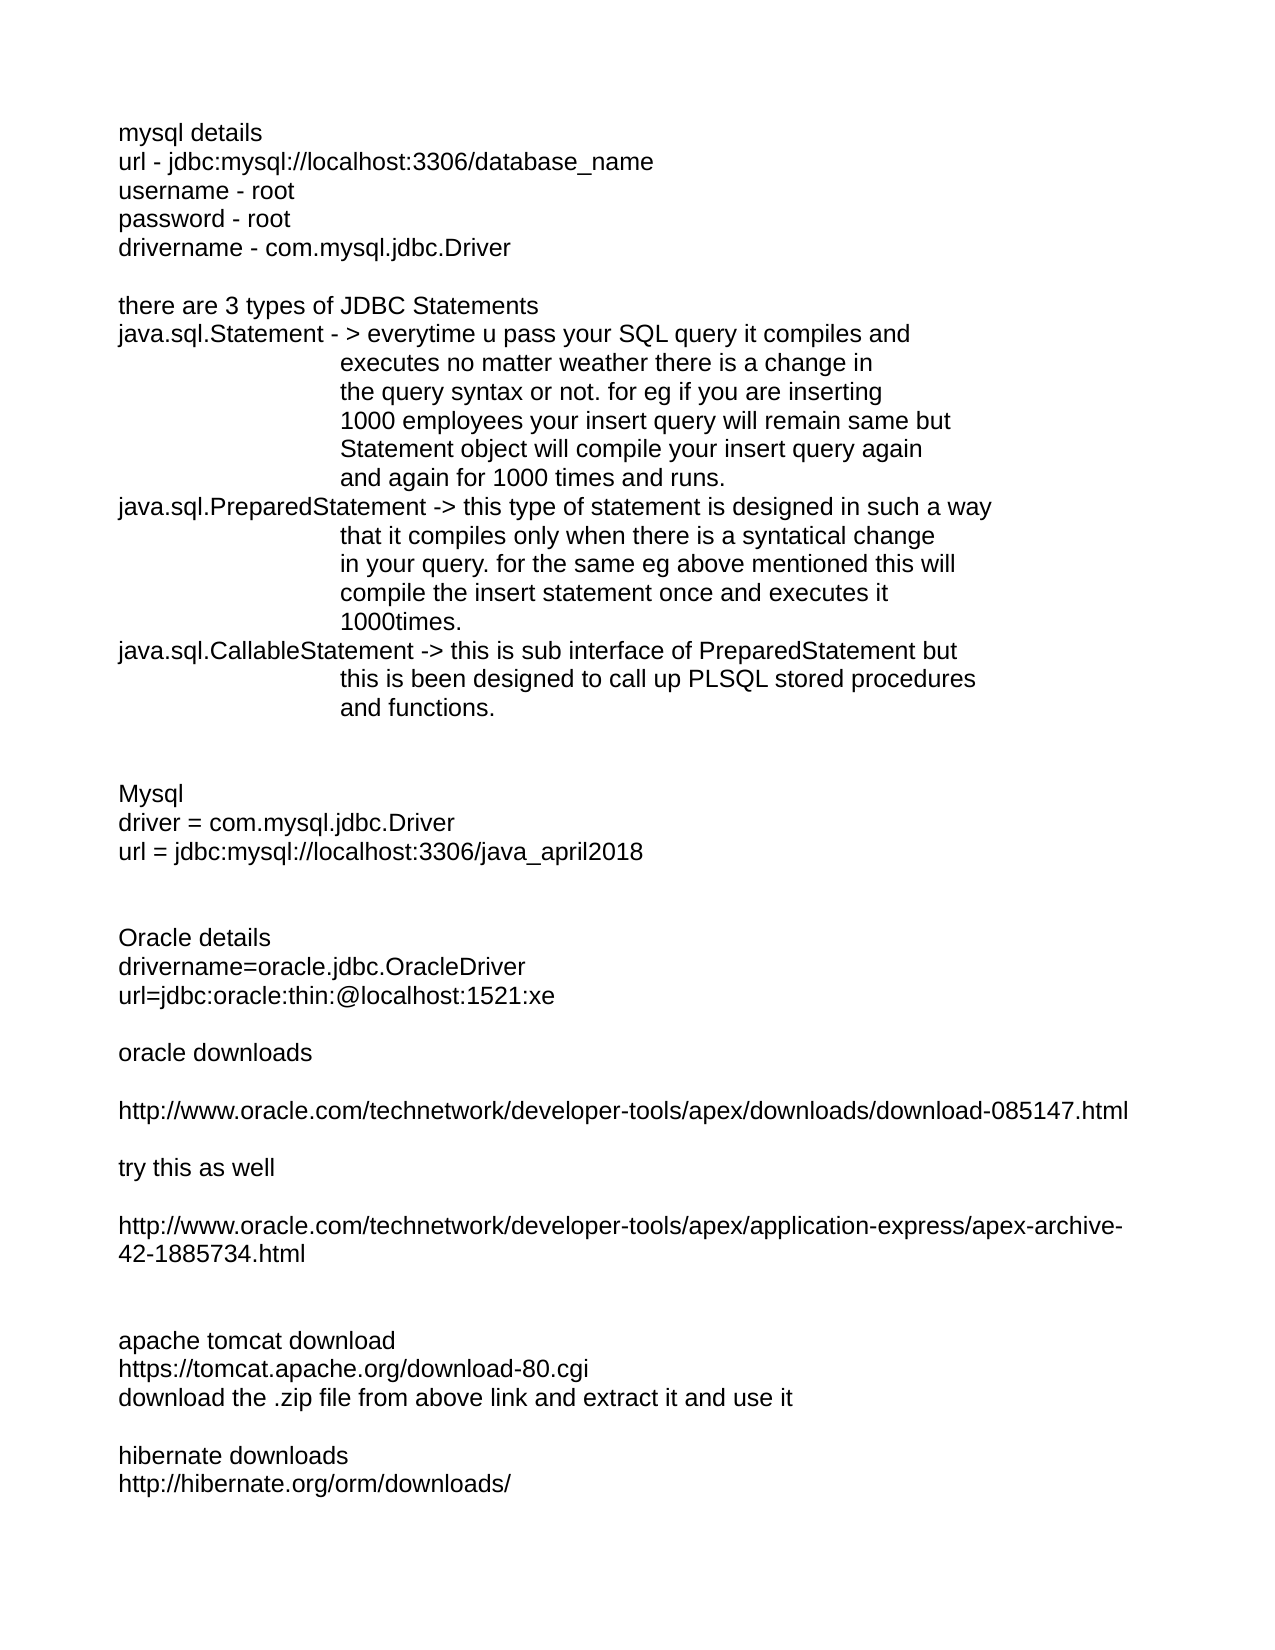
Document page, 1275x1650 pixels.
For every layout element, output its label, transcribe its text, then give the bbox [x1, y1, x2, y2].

text that it compiles only when there is a syntatical change [118, 521, 1157, 549]
text Oracle details [118, 923, 1157, 952]
text http://hibernate.org/orm/downloads/ [118, 1469, 1157, 1498]
text java.sql.Statement - > everytime u pass your SQL query it compiles and [118, 319, 1157, 348]
text url - jdbc:mysql://localhost:3306/database_name [118, 147, 1157, 176]
text java.sql.CallableStatement -> this is sub interface of PreparedStatement but [118, 636, 1157, 664]
text the query syntax or not. for eg if you are inserting [118, 377, 1157, 406]
text try this as well [118, 1153, 1157, 1182]
text apache tomcat download [118, 1326, 1157, 1354]
text compile the insert statement once and executes it [118, 578, 1157, 607]
text drivername - com.mysql.jdbc.Driver [118, 233, 1157, 262]
text drivername=oracle.jdbc.OracleDriver [118, 952, 1157, 981]
text in your query. for the same eg above mentioned this will [118, 549, 1157, 578]
text http://www.oracle.com/technetwork/developer-tools/apex/downloads/download-085147.html [118, 1096, 1157, 1124]
text executes no matter weather there is a change in [118, 348, 1157, 377]
text this is been designed to call up PLSQL stored procedures [118, 664, 1157, 693]
text java.sql.PreparedStatement -> this type of statement is designed in such a way [118, 492, 1157, 521]
text oracle downloads [118, 1038, 1157, 1067]
text mysql details [118, 118, 1157, 147]
text url=jdbc:oracle:thin:@localhost:1521:xe [118, 981, 1157, 1009]
text Mysql [118, 779, 1157, 808]
text there are 3 types of JDBC Statements [118, 291, 1157, 319]
text username - root [118, 176, 1157, 204]
text http://www.oracle.com/technetwork/developer-tools/apex/application-express/apex-archive-42-1885734.html [118, 1211, 1157, 1268]
text and again for 1000 times and runs. [118, 463, 1157, 492]
text 1000times. [118, 607, 1157, 636]
text 1000 employees your insert query will remain same but [118, 406, 1157, 434]
text https://tomcat.apache.org/download-80.cgi [118, 1354, 1157, 1383]
text password - root [118, 204, 1157, 233]
text and functions. [118, 693, 1157, 722]
text Statement object will compile your insert query again [118, 434, 1157, 463]
text driver = com.mysql.jdbc.Driver [118, 808, 1157, 837]
text hibernate downloads [118, 1441, 1157, 1469]
text download the .zip file from above link and extract it and use it [118, 1383, 1157, 1412]
text url = jdbc:mysql://localhost:3306/java_april2018 [118, 837, 1157, 866]
